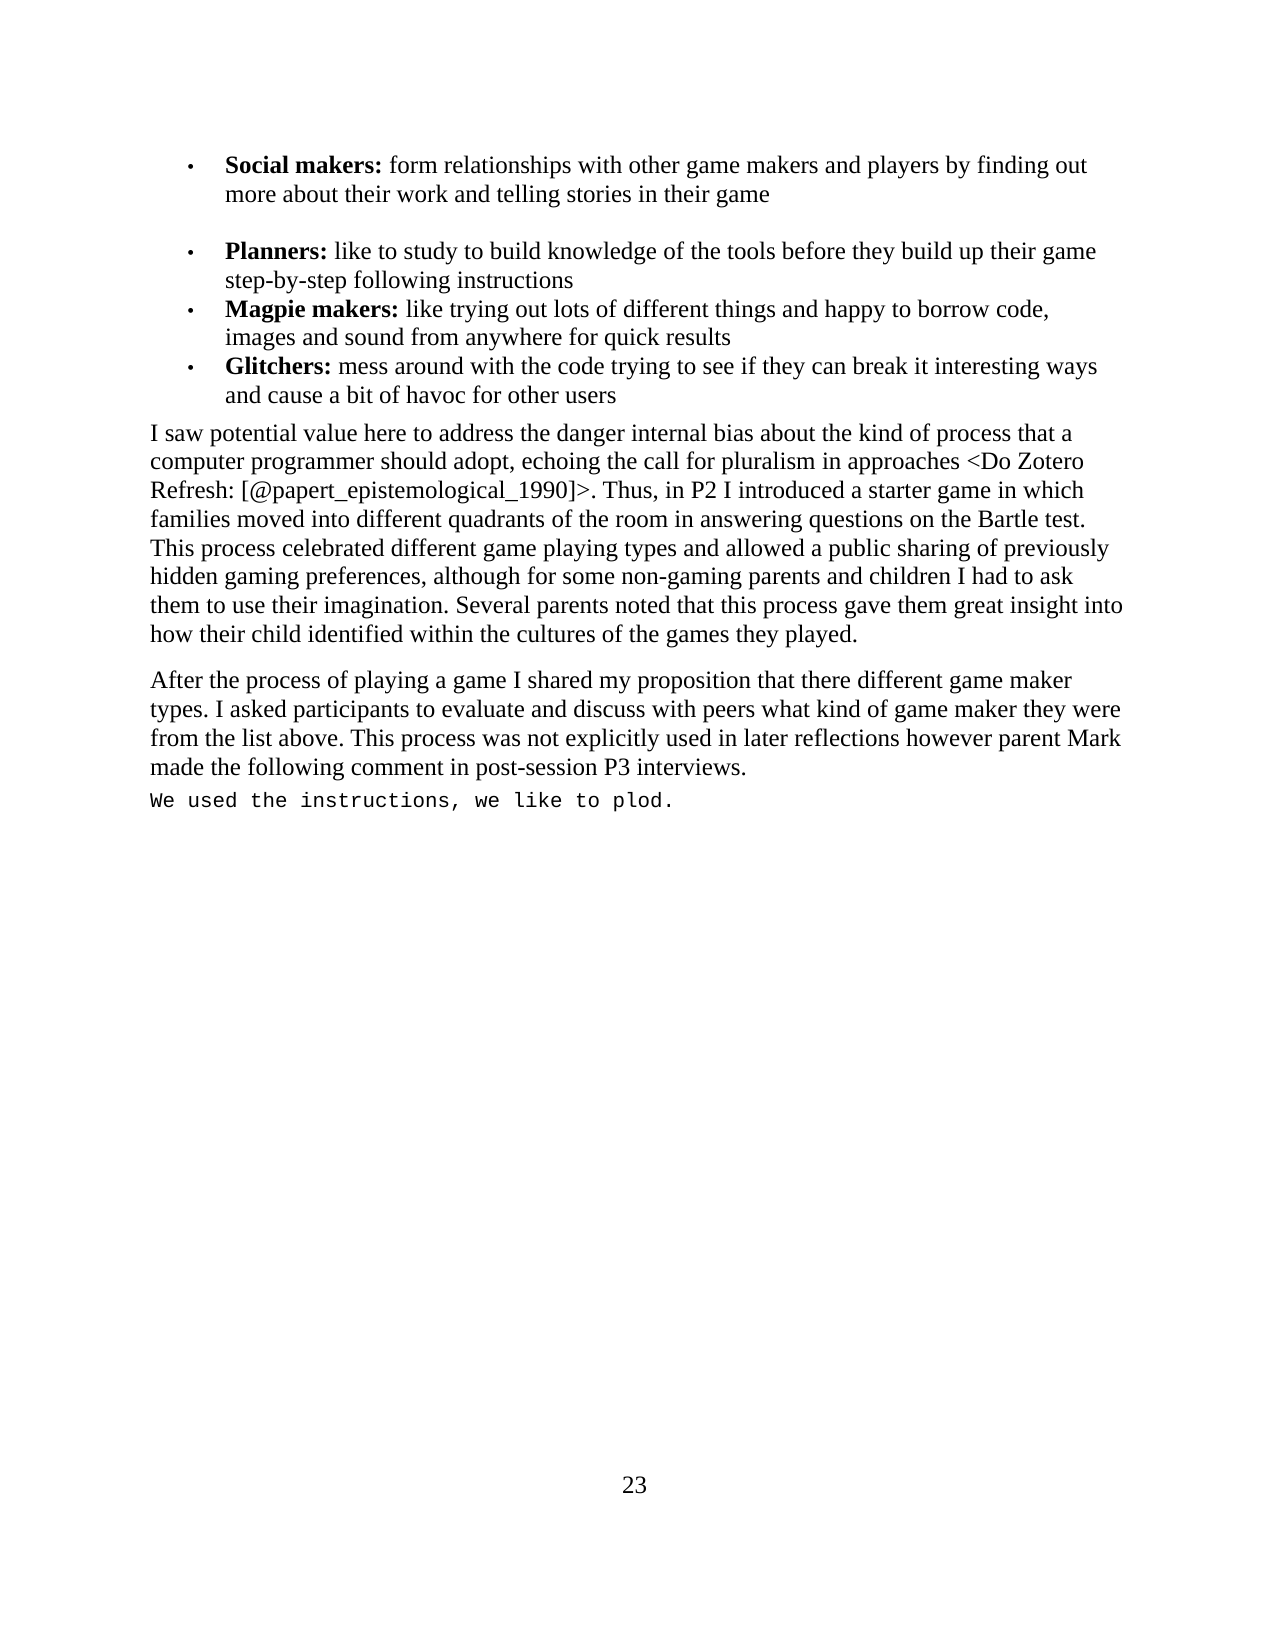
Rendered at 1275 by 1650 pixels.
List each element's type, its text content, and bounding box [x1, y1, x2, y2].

text We used the instructions, we like to plod. [150, 789, 1125, 813]
list Social makers: form relationships with other game makers and players by finding out more about their work and telling stories in their game [187, 150, 1125, 236]
list Planners: like to study to build knowledge of the tools before they build up their game step-by-step following instructions [187, 236, 1125, 294]
list Magpie makers: like trying out lots of different things and happy to borrow code, images and sound from anywhere for quick results [187, 294, 1125, 351]
text I saw potential value here to address the danger internal bias about the kind of process that a computer programmer should adopt, echoing the call for pluralism in approaches <Do Zotero Refresh: [@papert_epistemological_1990]>. Thus, in P2 I introduced a starter game in which families moved into different quadrants of the room in answering questions on the Bartle test. This process celebrated different game playing types and allowed a public sharing of previously hidden gaming preferences, although for some non-gaming parents and children I had to ask them to use their imagination. Several parents noted that this process gave them great insight into how their child identified within the cultures of the games they played. [150, 418, 1125, 648]
list Glitchers: mess around with the code trying to see if they can break it interesting ways and cause a bit of havoc for other users [187, 351, 1125, 409]
text After the process of playing a game I shared my proposition that there different game maker types. I asked participants to evaluate and discuss with peers what kind of game maker they were from the list above. This process was not explicitly used in later reflections however parent Mark made the following comment in post-session P3 interviews. [150, 666, 1125, 781]
